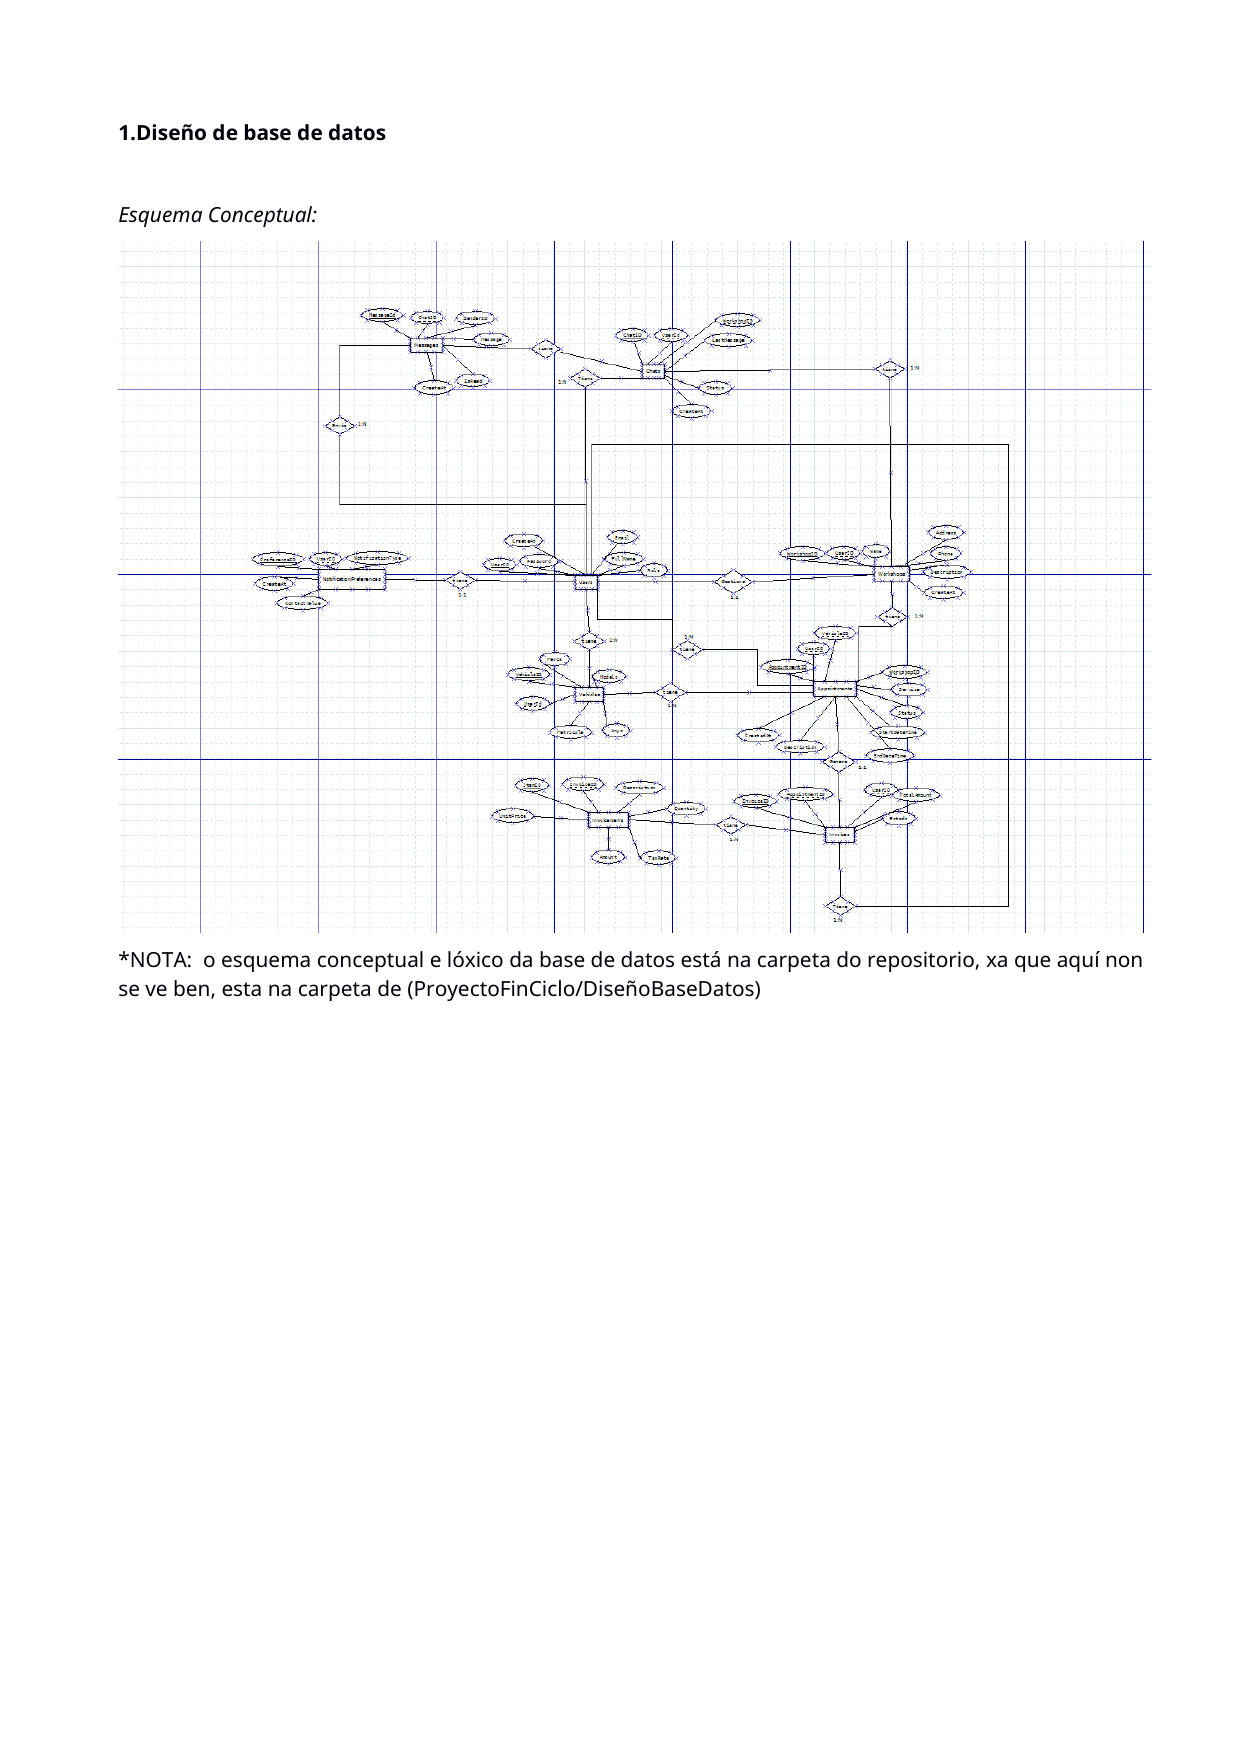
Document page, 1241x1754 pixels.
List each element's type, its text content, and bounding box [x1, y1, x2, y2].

text *NOTA: o esquema conceptual e lóxico da base de datos está na carpeta do repositorio, xa que aquí non se ve ben, esta na carpeta de (ProyectoFinCiclo/DiseñoBaseDatos) [118, 945, 1152, 1002]
picture [118, 241, 1152, 933]
text Esquema Conceptual: [118, 200, 1152, 228]
text 1.Diseño de base de datos [118, 118, 1152, 147]
